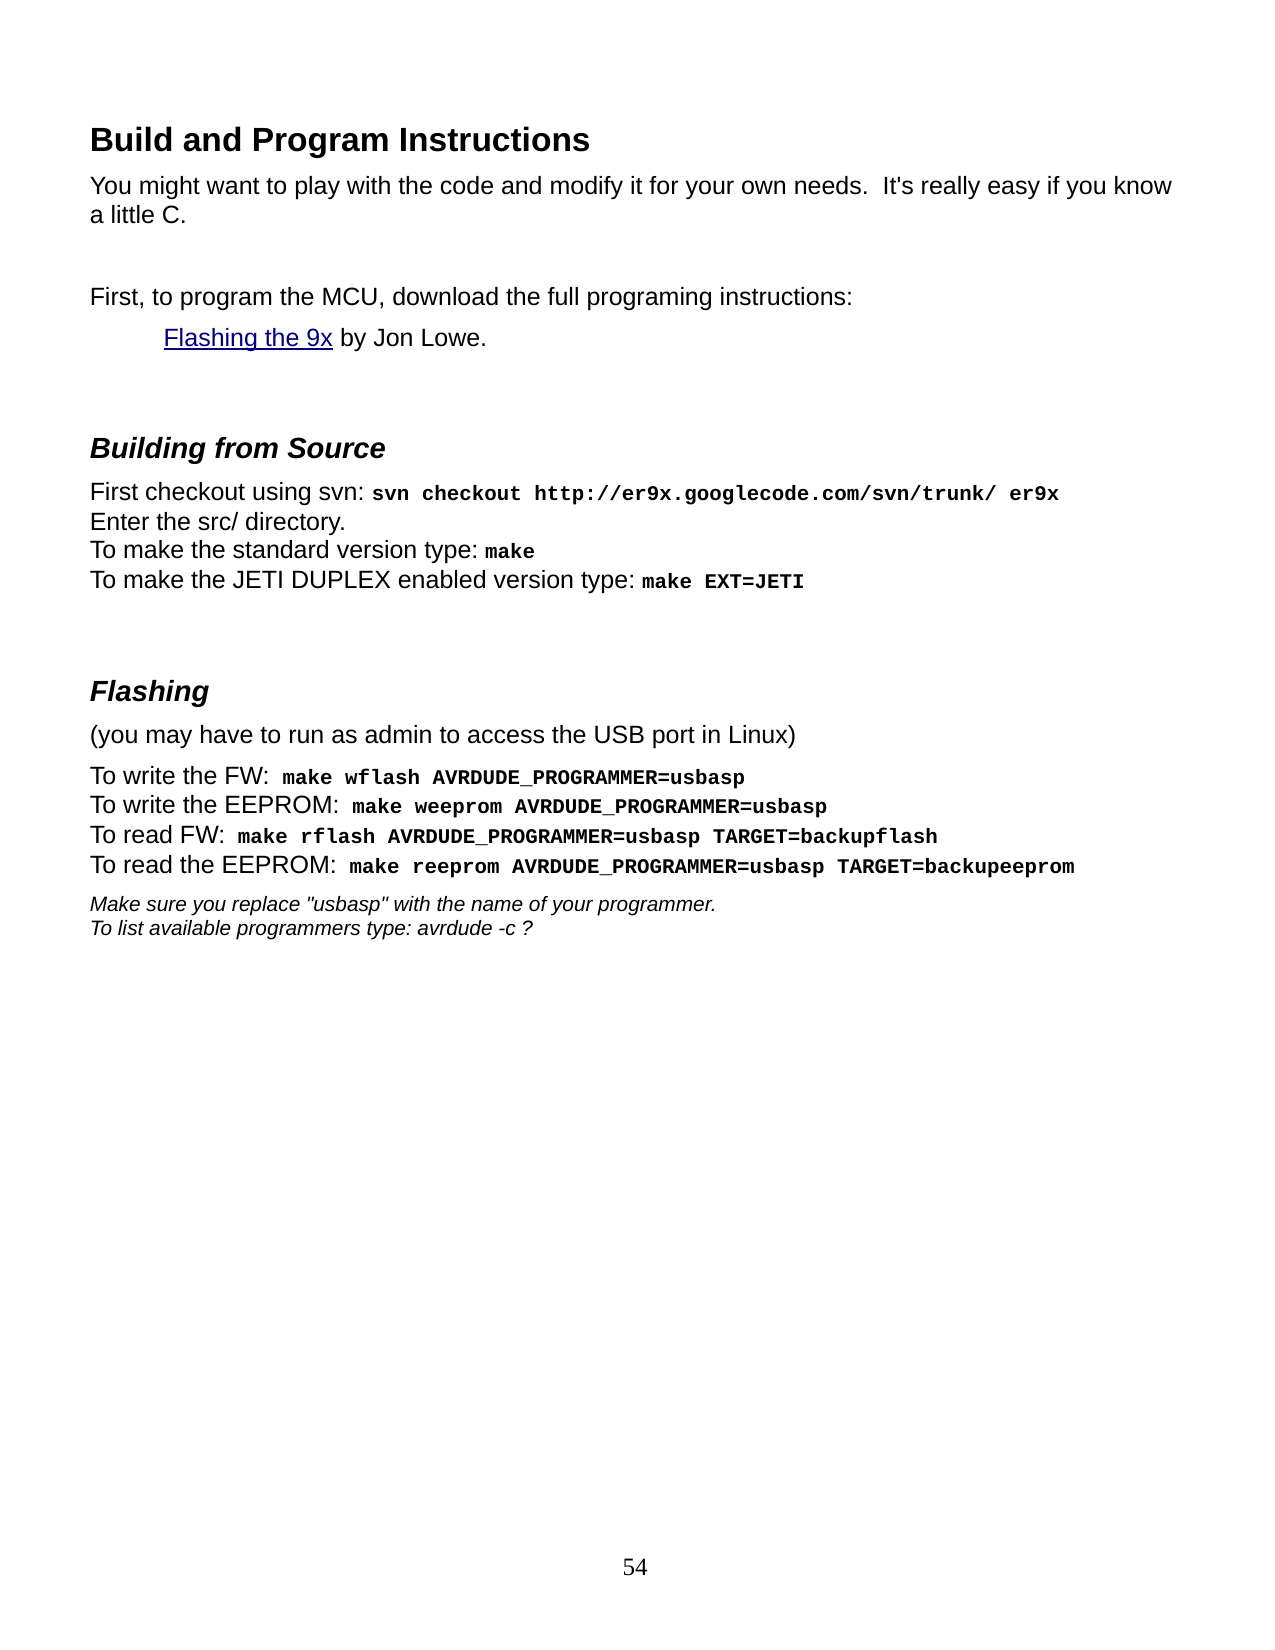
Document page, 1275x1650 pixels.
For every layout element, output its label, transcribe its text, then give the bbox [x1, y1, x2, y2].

text Make sure you replace "usbasp" with the name of your programmer. To list available programmers type: avrdude -c ? [89, 892, 1180, 940]
text First, to program the MCU, download the full programing instructions: [89, 282, 1180, 311]
text (you may have to run as admin to access the USB port in Linux) [89, 719, 1180, 748]
text Flashing the 9x by Jon Lowe. [163, 323, 1180, 352]
text To write the FW: make wflash AVRDUDE_PROGRAMMER=usbasp To write the EEPROM: make weeprom AVRDUDE_PROGRAMMER=usbasp To read FW: make rflash AVRDUDE_PROGRAMMER=usbasp TARGET=backupflash To read the EEPROM: make reeprom AVRDUDE_PROGRAMMER=usbasp TARGET=backupeeprom [89, 761, 1180, 879]
text First checkout using svn: svn checkout http://er9x.googlecode.com/svn/trunk/ er9x Enter the src/ directory. To make the standard version type: make To make the JETI DUPLEX enabled version type: make EXT=JETI [89, 477, 1180, 595]
text You might want to play with the code and modify it for your own needs. It's really easy if you know a little C. [89, 171, 1180, 228]
subtitle Build and Program Instructions [89, 120, 1180, 158]
subtitle Flashing [89, 673, 1180, 707]
subtitle Building from Source [89, 431, 1180, 464]
